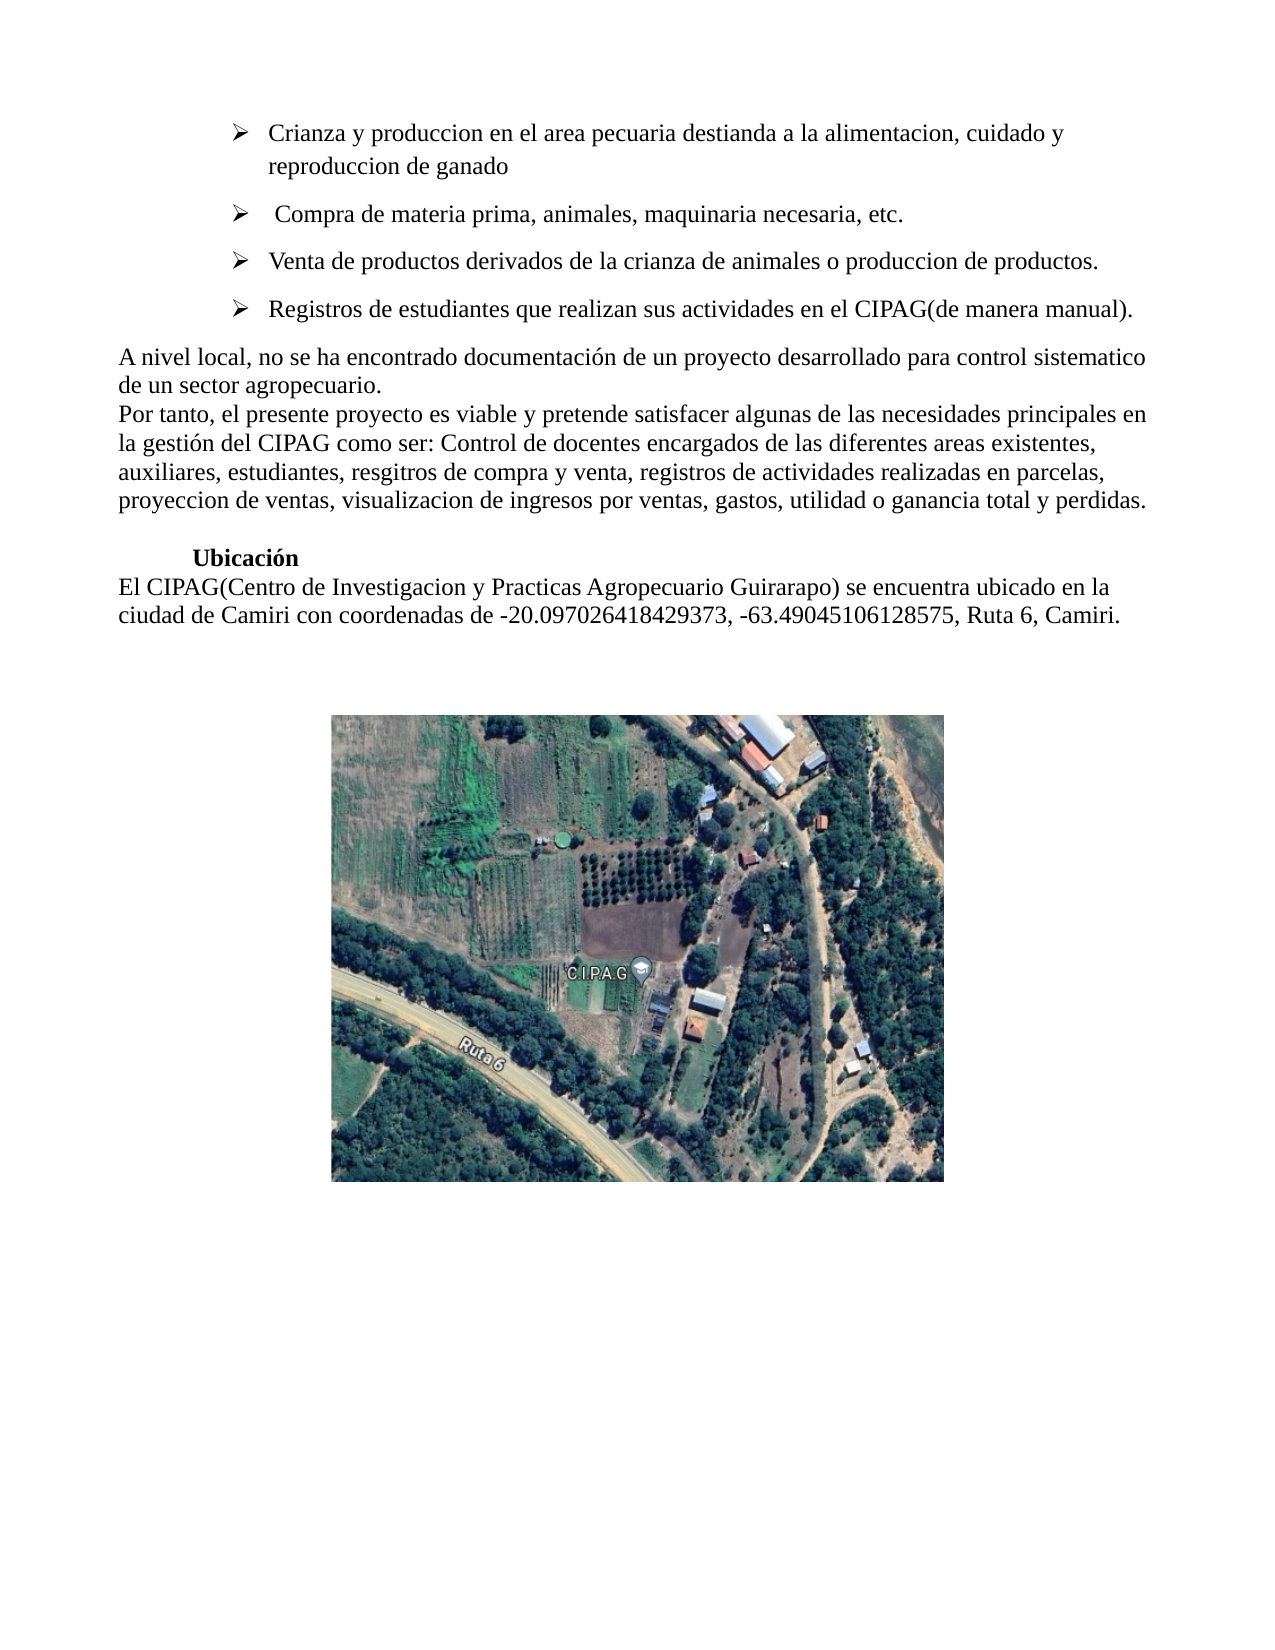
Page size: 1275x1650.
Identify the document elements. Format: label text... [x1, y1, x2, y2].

text El CIPAG(Centro de Investigacion y Practicas Agropecuario Guirarapo) se encuentra ubicado en la ciudad de Camiri con coordenadas de -20.097026418429373, -63.49045106128575, Ruta 6, Camiri. [118, 572, 1157, 629]
text Por tanto, el presente proyecto es viable y pretende satisfacer algunas de las necesidades principales en la gestión del CIPAG como ser: Control de docentes encargados de las diferentes areas existentes, auxiliares, estudiantes, resgitros de compra y venta, registros de actividades realizadas en parcelas, proyeccion de ventas, visualizacion de ingresos por ventas, gastos, utilidad o ganancia total y perdidas. [118, 399, 1157, 514]
list Registros de estudiantes que realizan sus actividades en el CIPAG(de manera manual). [231, 294, 1157, 323]
list Crianza y produccion en el area pecuaria destianda a la alimentacion, cuidado y reproduccion de ganado [231, 118, 1157, 180]
text A nivel local, no se ha encontrado documentación de un proyecto desarrollado para control sistematico de un sector agropecuario. [118, 342, 1157, 399]
text Ubicación [192, 543, 1157, 572]
list Compra de materia prima, animales, maquinaria necesaria, etc. [231, 199, 1157, 227]
list Venta de productos derivados de la crianza de animales o produccion de productos. [231, 246, 1157, 275]
